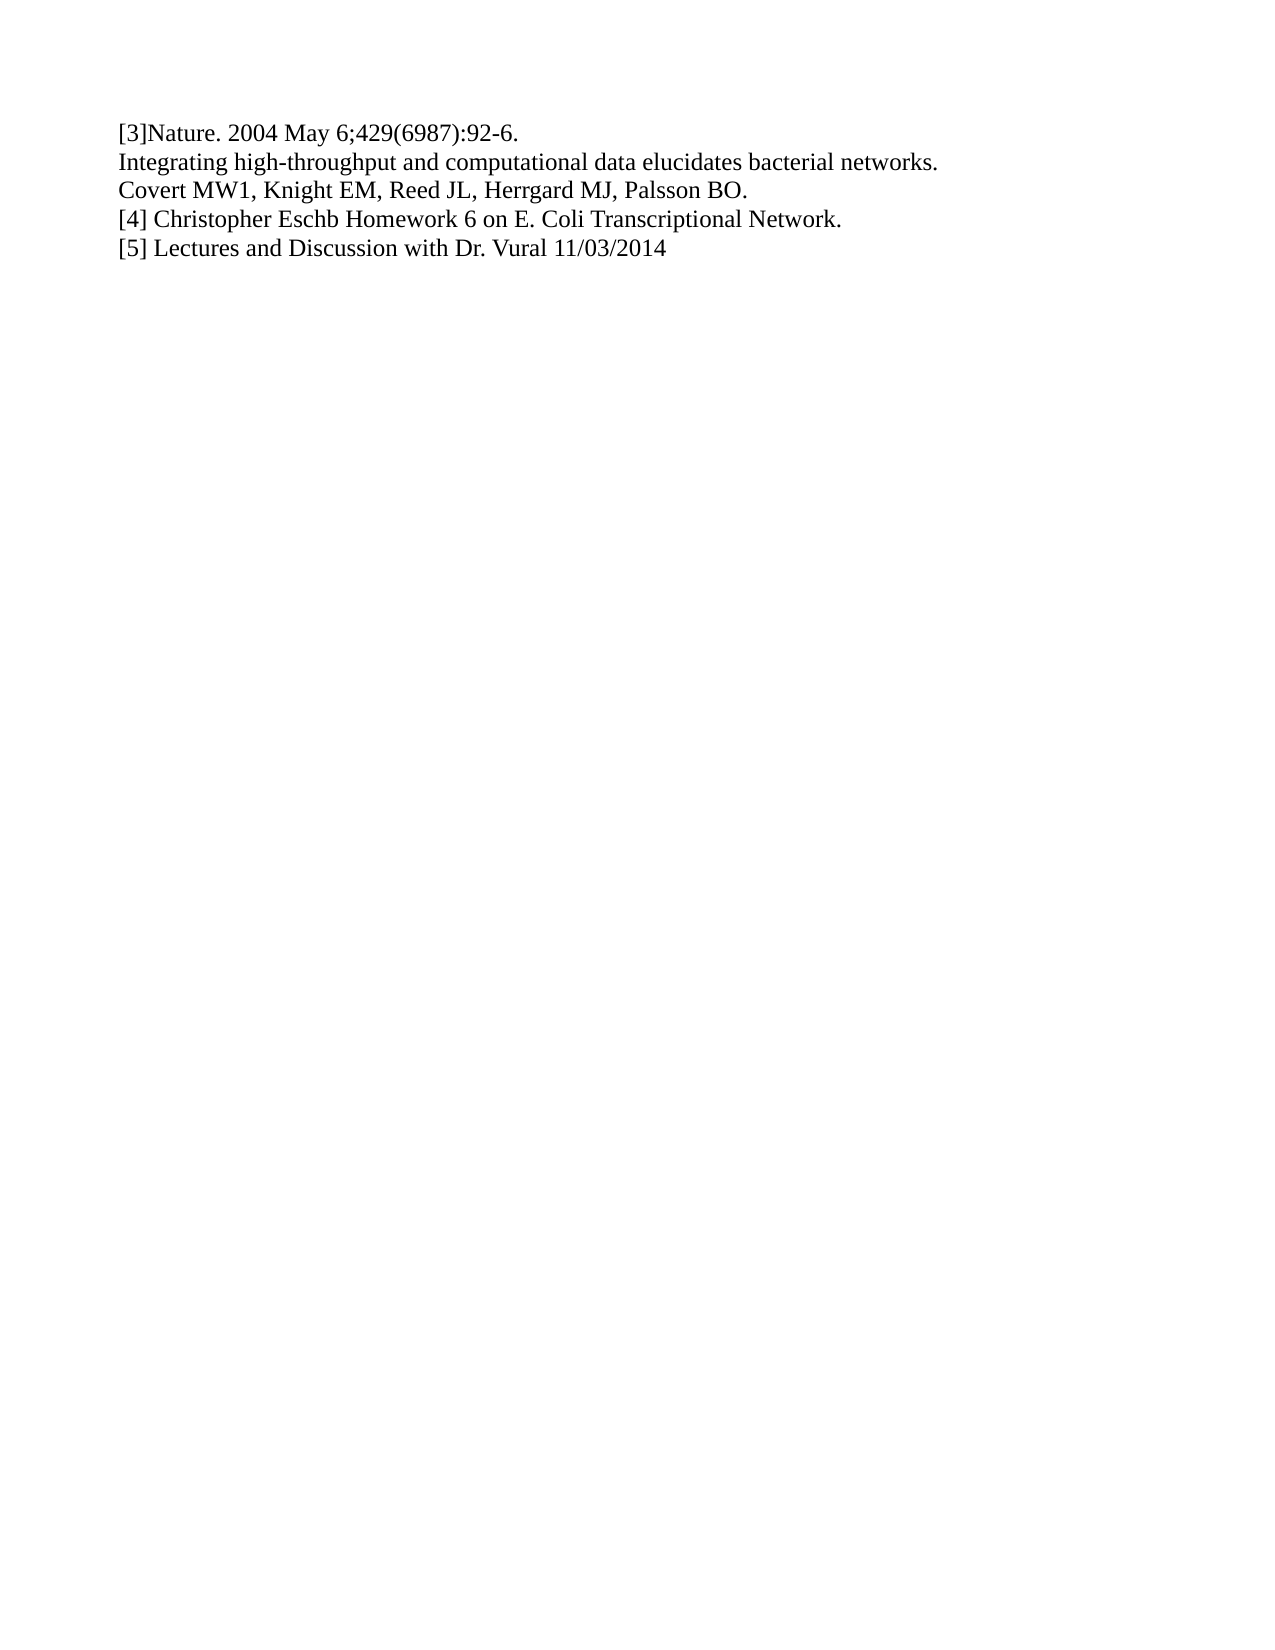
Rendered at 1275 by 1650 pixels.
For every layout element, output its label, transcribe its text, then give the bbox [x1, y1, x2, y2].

text Covert MW1, Knight EM, Reed JL, Herrgard MJ, Palsson BO. [118, 176, 1157, 204]
text [3]Nature. 2004 May 6;429(6987):92-6. [118, 118, 1157, 147]
text [4] Christopher Eschb Homework 6 on E. Coli Transcriptional Network. [118, 204, 1157, 233]
text [5] Lectures and Discussion with Dr. Vural 11/03/2014 [118, 233, 1157, 262]
text Integrating high-throughput and computational data elucidates bacterial networks. [118, 147, 1157, 176]
